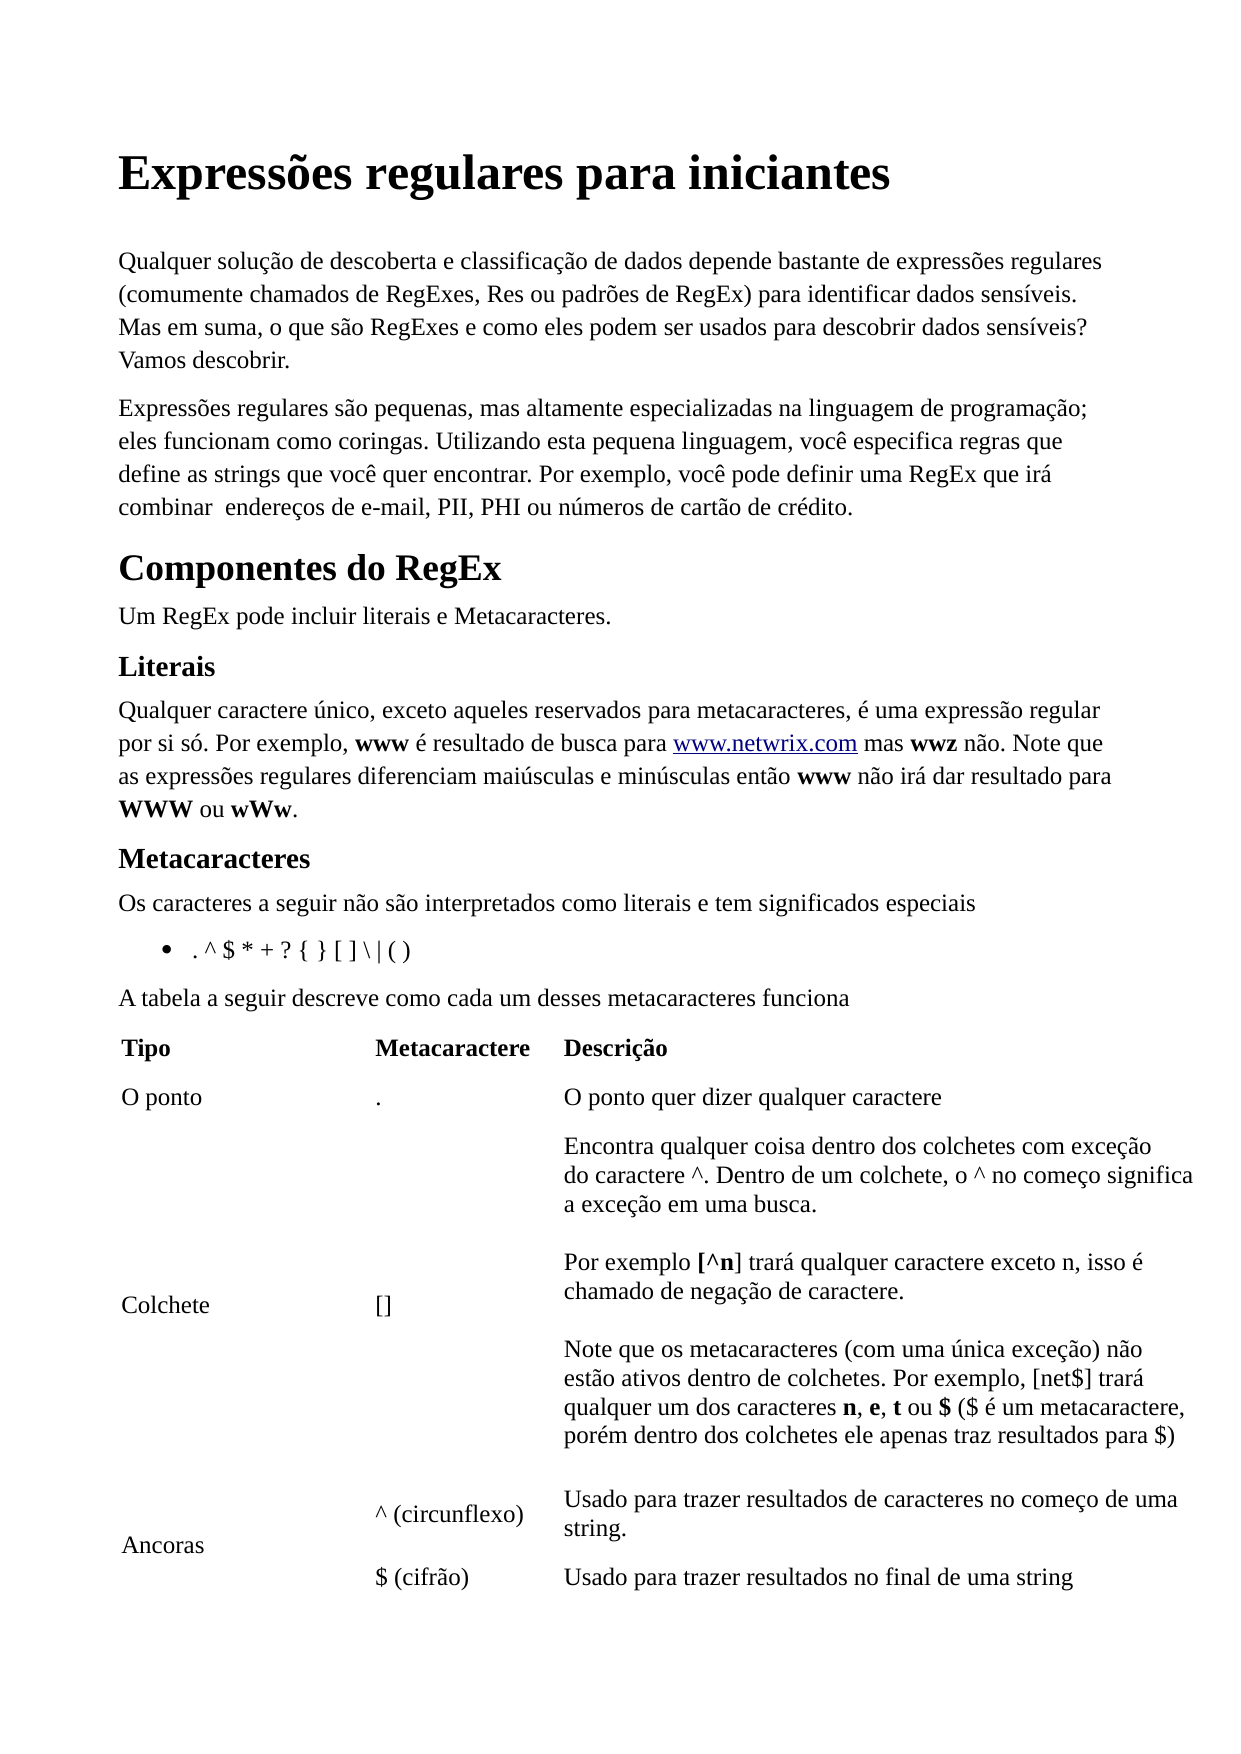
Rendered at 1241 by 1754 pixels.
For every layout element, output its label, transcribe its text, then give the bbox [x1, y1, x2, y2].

subtitle Metacaracteres [118, 842, 1122, 875]
table_cell Usado para trazer resultados no final de uma string [561, 1545, 1240, 1608]
text Qualquer solução de descoberta e classificação de dados depende bastante de expressões regulares (comumente chamados de RegExes, Res ou padrões de RegEx) para identificar dados sensíveis. Mas em suma, o que são RegExes e como eles podem ser usados para descobrir dados sensíveis? Vamos descobrir. [118, 246, 1122, 374]
table_cell Colchete [118, 1129, 372, 1481]
table_cell ^ (circunflexo) [372, 1481, 561, 1545]
table_header Metacaractere [372, 1031, 561, 1065]
text Um RegEx pode incluir literais e Metacaracteres. [118, 601, 1122, 630]
table_cell . [372, 1065, 561, 1128]
table_cell Usado para trazer resultados de caracteres no começo de uma string. [561, 1481, 1240, 1545]
table_cell O ponto quer dizer qualquer caractere [561, 1065, 1240, 1128]
text A tabela a seguir descreve como cada um desses metacaracteres funciona [118, 983, 1122, 1012]
table_cell O ponto [118, 1065, 372, 1128]
table_cell Ancoras [118, 1481, 372, 1608]
text Os caracteres a seguir não são interpretados como literais e tem significados especiais [118, 888, 1122, 916]
subtitle Componentes do RegEx [118, 546, 1122, 589]
text Expressões regulares são pequenas, mas altamente especializadas na linguagem de programação; eles funcionam como coringas. Utilizando esta pequena linguagem, você especifica regras que define as strings que você quer encontrar. Por exemplo, você pode definir uma RegEx que irá combinar endereços de e-mail, PII, PHI ou números de cartão de crédito. [118, 393, 1122, 521]
list . ^ $ * + ? { } [ ] \ | ( ) [162, 935, 1122, 964]
subtitle Literais [118, 649, 1122, 682]
table_cell Encontra qualquer coisa dentro dos colchetes com exceção do caractere ^. Dentro de um colchete, o ^ no começo significa a exceção em uma busca. Por exemplo [^n] trará qualquer caractere exceto n, isso é chamado de negação de caractere. Note que os metacaracteres (com uma única exceção) não estão ativos dentro de colchetes. Por exemplo, [net$] trará qualquer um dos caracteres n, e, t ou $ ($ é um metacaractere, porém dentro dos colchetes ele apenas traz resultados para $) [561, 1129, 1240, 1481]
table_cell [] [372, 1129, 561, 1481]
table_cell $ (cifrão) [372, 1545, 561, 1608]
table_header Descrição [561, 1031, 1240, 1065]
subtitle Expressões regulares para iniciantes [118, 143, 1122, 201]
table_header Tipo [118, 1031, 372, 1065]
text Qualquer caractere único, exceto aqueles reservados para metacaracteres, é uma expressão regular por si só. Por exemplo, www é resultado de busca para www.netwrix.com mas wwz não. Note que as expressões regulares diferenciam maiúsculas e minúsculas então www não irá dar resultado para WWW ou wWw. [118, 695, 1122, 823]
